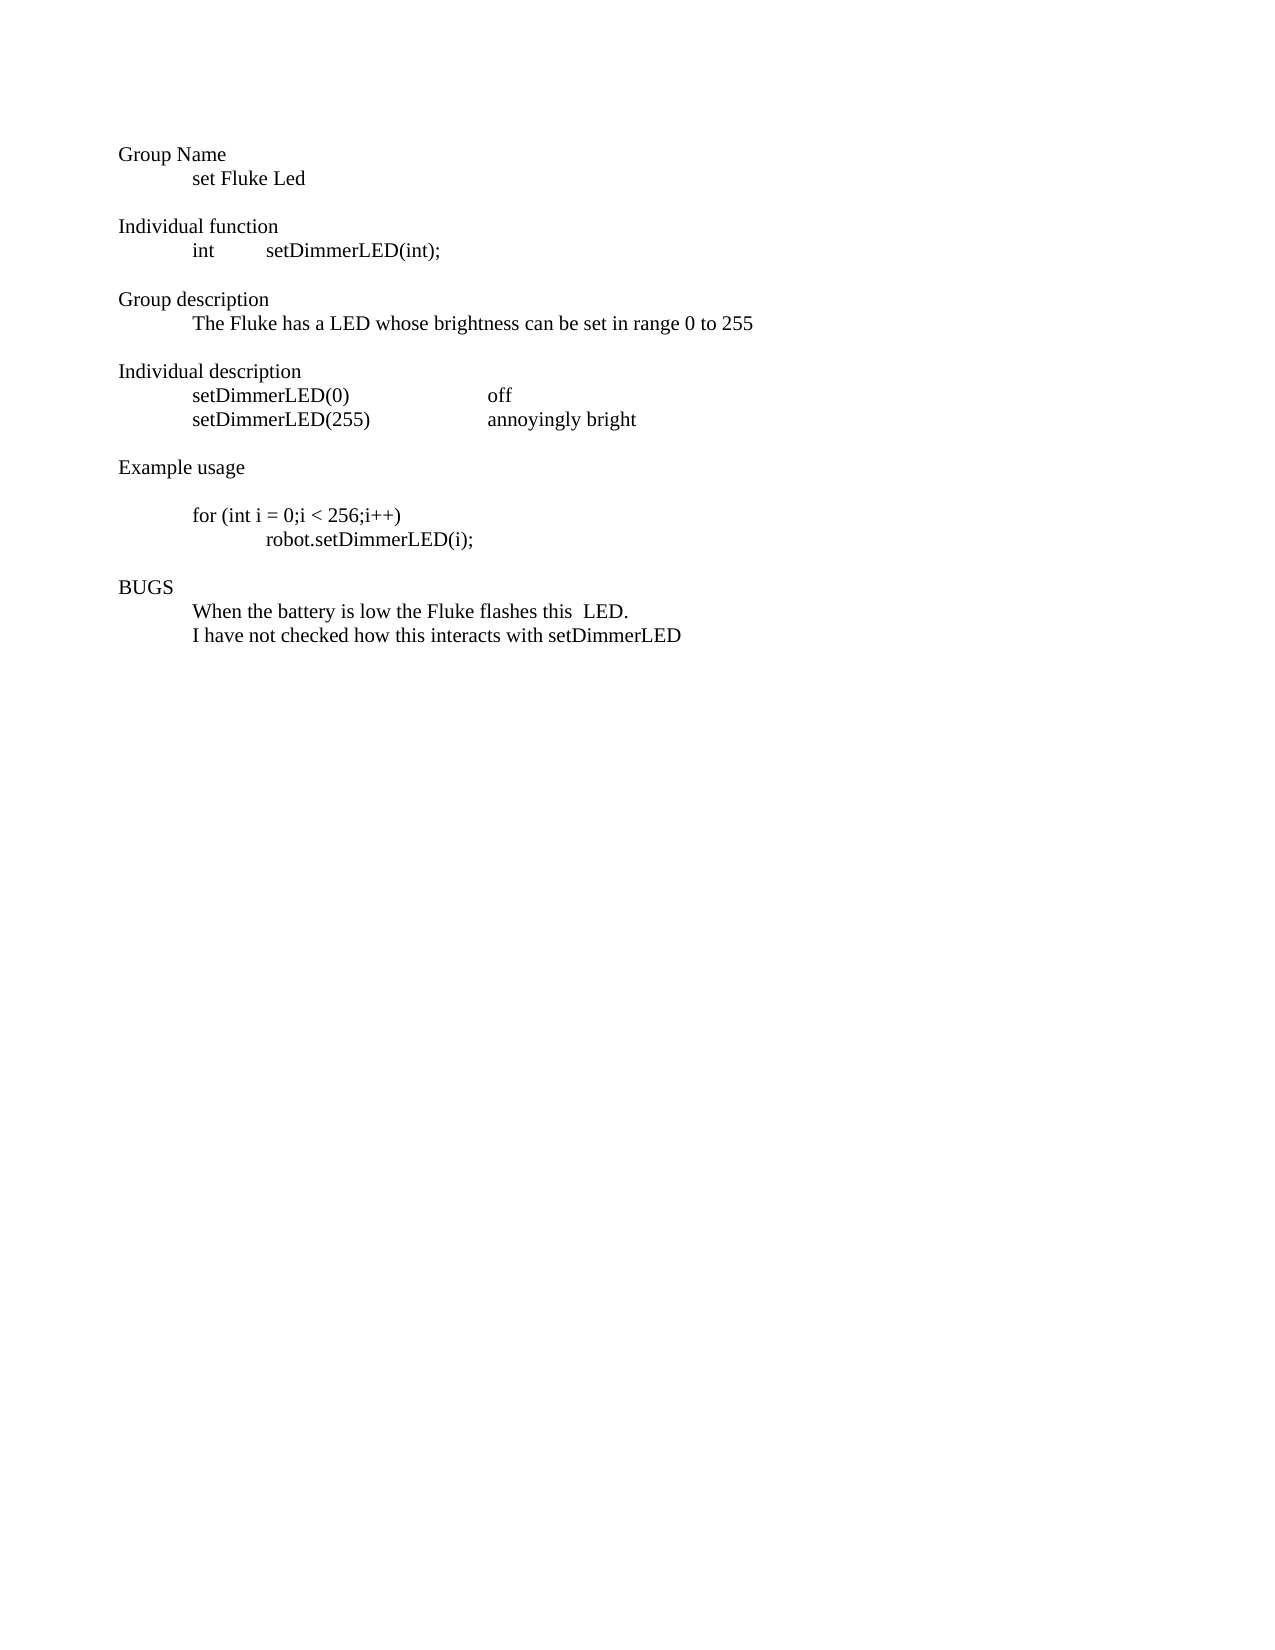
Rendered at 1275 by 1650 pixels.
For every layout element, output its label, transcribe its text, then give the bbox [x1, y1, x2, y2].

text When the battery is low the Fluke flashes this LED. [118, 599, 1157, 623]
text Individual description [118, 359, 1157, 383]
text BUGS [118, 575, 1157, 599]
text int setDimmerLED(int); [118, 238, 1157, 262]
text setDimmerLED(255) annoyingly bright [118, 407, 1157, 431]
text for (int i = 0;i < 256;i++) [118, 503, 1157, 527]
text set Fluke Led [118, 166, 1157, 190]
text robot.setDimmerLED(i); [118, 527, 1157, 551]
text Group Name [118, 142, 1157, 166]
text I have not checked how this interacts with setDimmerLED [118, 623, 1157, 647]
text The Fluke has a LED whose brightness can be set in range 0 to 255 [118, 311, 1157, 335]
text Individual function [118, 214, 1157, 238]
text Group description [118, 287, 1157, 311]
text setDimmerLED(0) off [118, 383, 1157, 407]
text Example usage [118, 455, 1157, 479]
